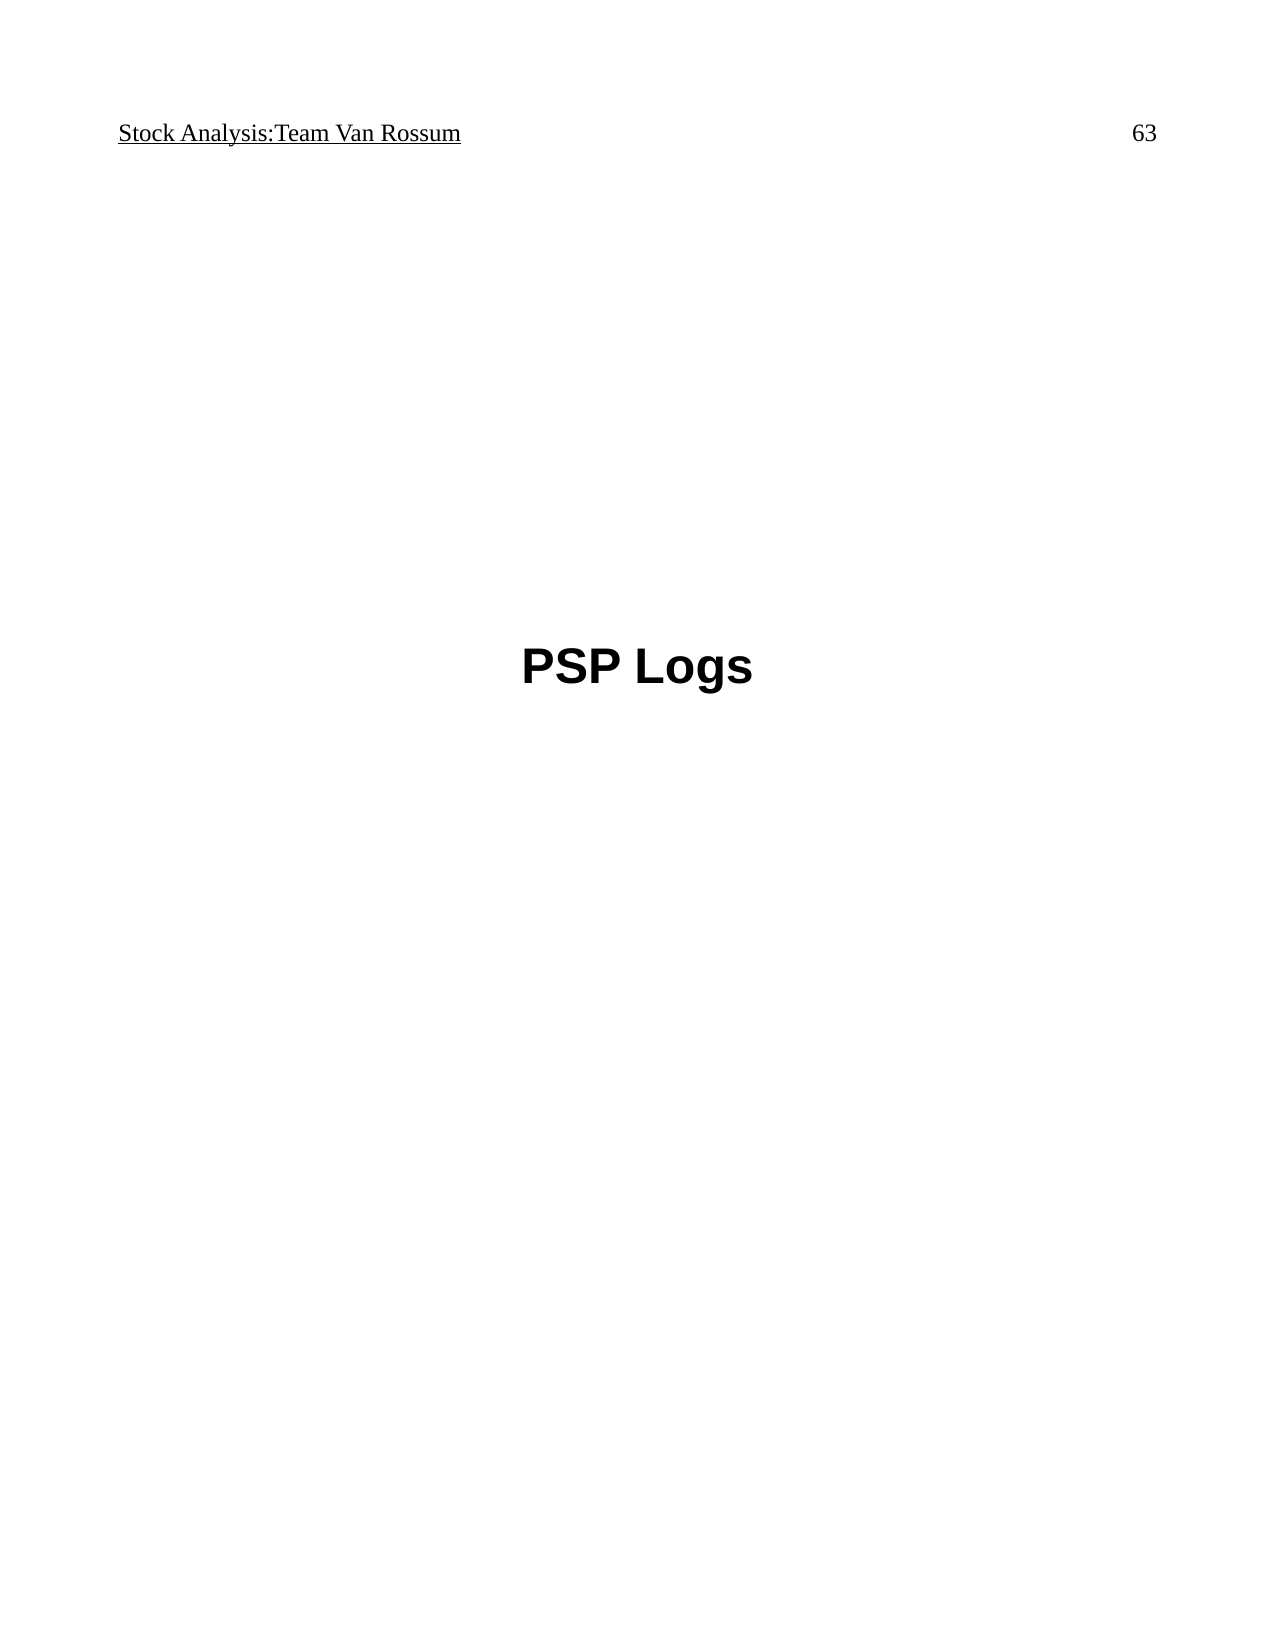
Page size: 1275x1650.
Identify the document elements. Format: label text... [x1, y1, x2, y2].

text PSP Logs [118, 637, 1157, 694]
